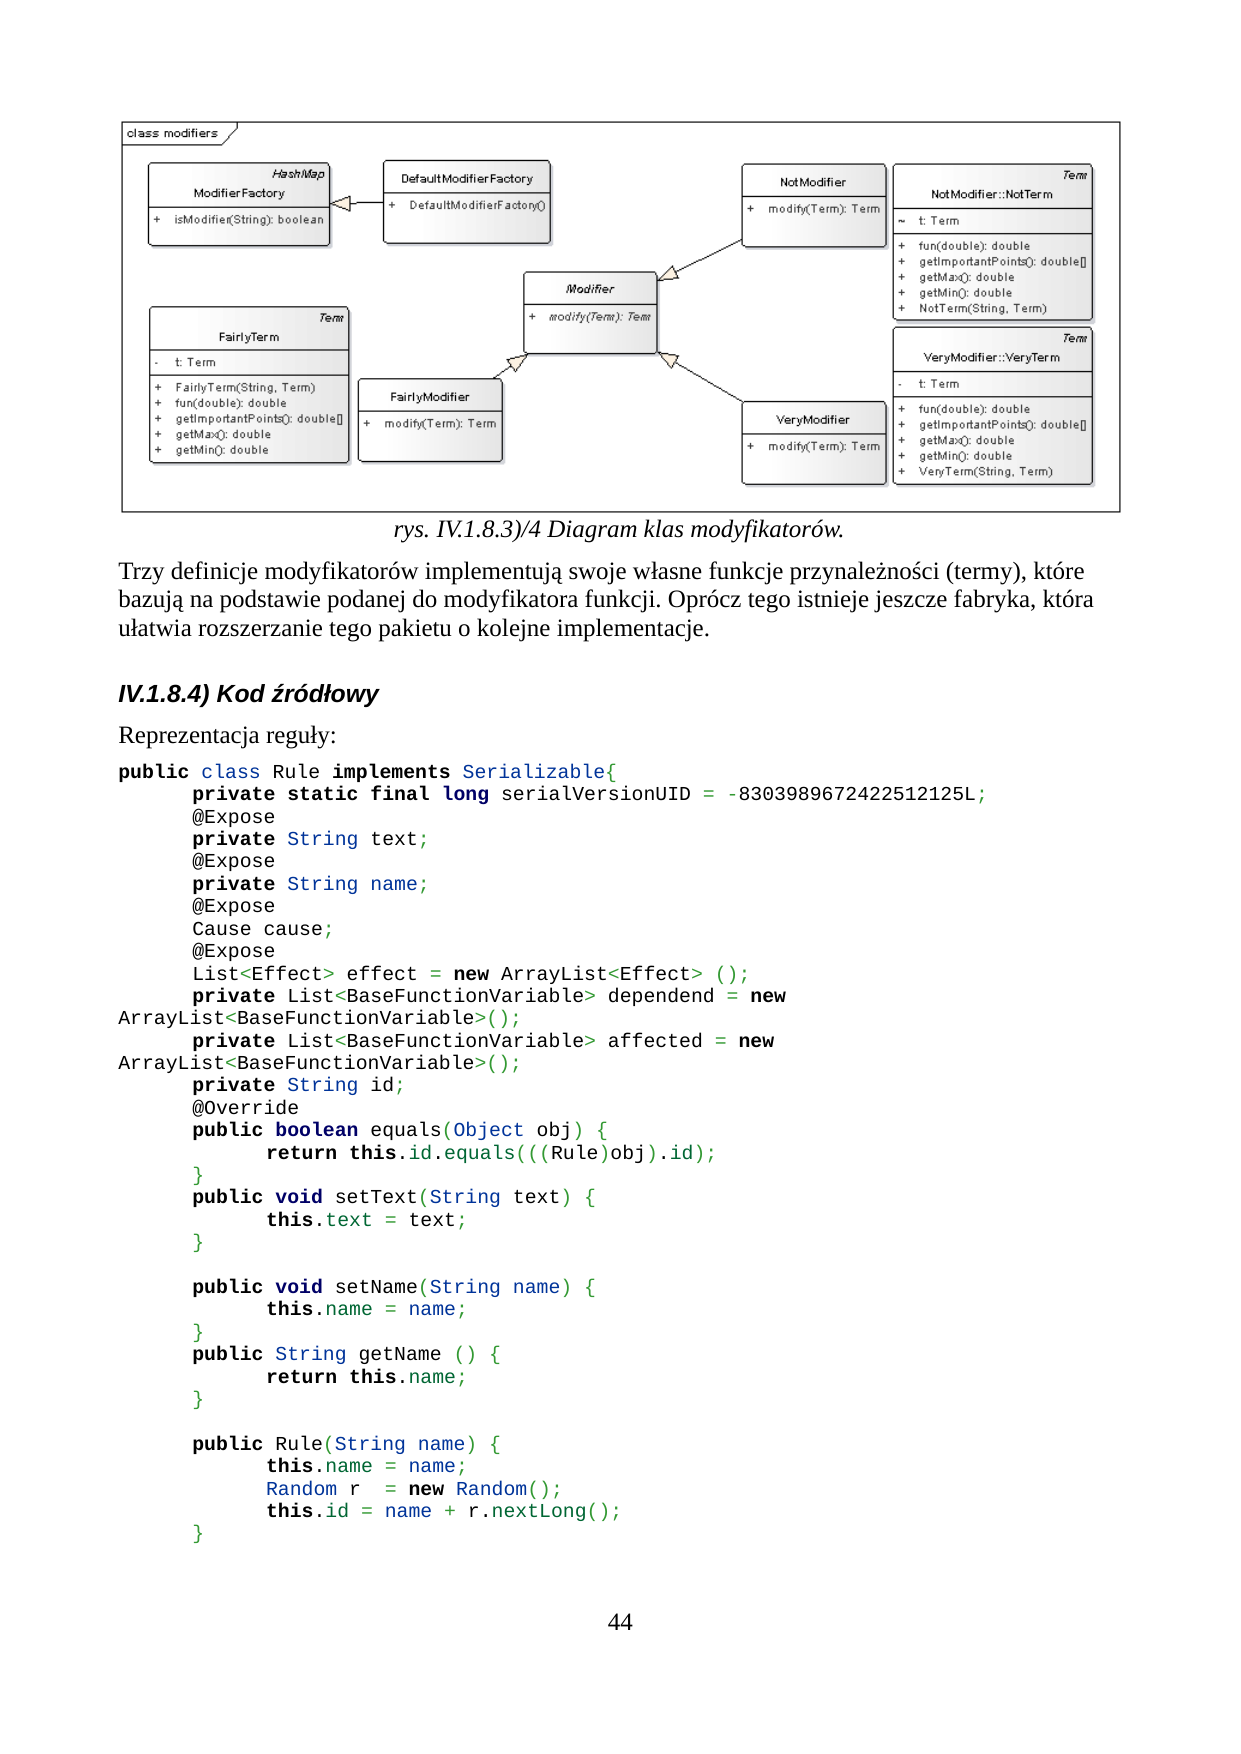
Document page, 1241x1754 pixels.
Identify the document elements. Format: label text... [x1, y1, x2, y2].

text } [118, 1322, 1122, 1344]
text public void setName(String name) { [118, 1277, 1122, 1299]
text private String name; [118, 874, 1122, 896]
text Cause cause; [118, 919, 1122, 941]
text rys. IV.1.8.3)/4 Diagram klas modyfikatorów. [118, 515, 1122, 543]
text @Override [118, 1098, 1122, 1120]
text @Expose [118, 807, 1122, 829]
text this.id = name + r.nextLong(); [118, 1501, 1122, 1523]
text Random r = new Random(); [118, 1478, 1122, 1501]
text Trzy definicje modyfikatorów implementują swoje własne funkcje przynależności (termy), które bazują na podstawie podanej do modyfikatora funkcji. Oprócz tego istnieje jeszcze fabryka, która ułatwia rozszerzanie tego pakietu o kolejne implementacje. [118, 556, 1122, 642]
text @Expose [118, 851, 1122, 874]
text this.name = name; [118, 1456, 1122, 1478]
text } [118, 1389, 1122, 1411]
text private static final long serialVersionUID = -8303989672422512125L; [118, 784, 1122, 807]
text private String text; [118, 829, 1122, 851]
picture [118, 118, 1123, 515]
text public void setText(String text) { [118, 1187, 1122, 1210]
text this.text = text; [118, 1210, 1122, 1232]
text public class Rule implements Serializable{ [118, 762, 1122, 784]
text public boolean equals(Object obj) { [118, 1120, 1122, 1143]
text return this.name; [118, 1367, 1122, 1389]
text @Expose [118, 941, 1122, 963]
text } [118, 1523, 1122, 1546]
text @Expose [118, 896, 1122, 919]
text } [118, 1165, 1122, 1187]
text public Rule(String name) { [118, 1434, 1122, 1456]
text public String getName () { [118, 1344, 1122, 1367]
text return this.id.equals(((Rule)obj).id); [118, 1143, 1122, 1165]
text private List<BaseFunctionVariable> dependend = new ArrayList<BaseFunctionVariable>(); [118, 986, 1122, 1031]
text private List<BaseFunctionVariable> affected = new ArrayList<BaseFunctionVariable>(); [118, 1031, 1122, 1075]
subtitle Kod źródłowy [118, 679, 1122, 708]
text private String id; [118, 1075, 1122, 1098]
text List<Effect> effect = new ArrayList<Effect> (); [118, 963, 1122, 986]
text Reprezentacja reguły: [118, 721, 1122, 749]
text this.name = name; [118, 1299, 1122, 1322]
text } [118, 1232, 1122, 1254]
